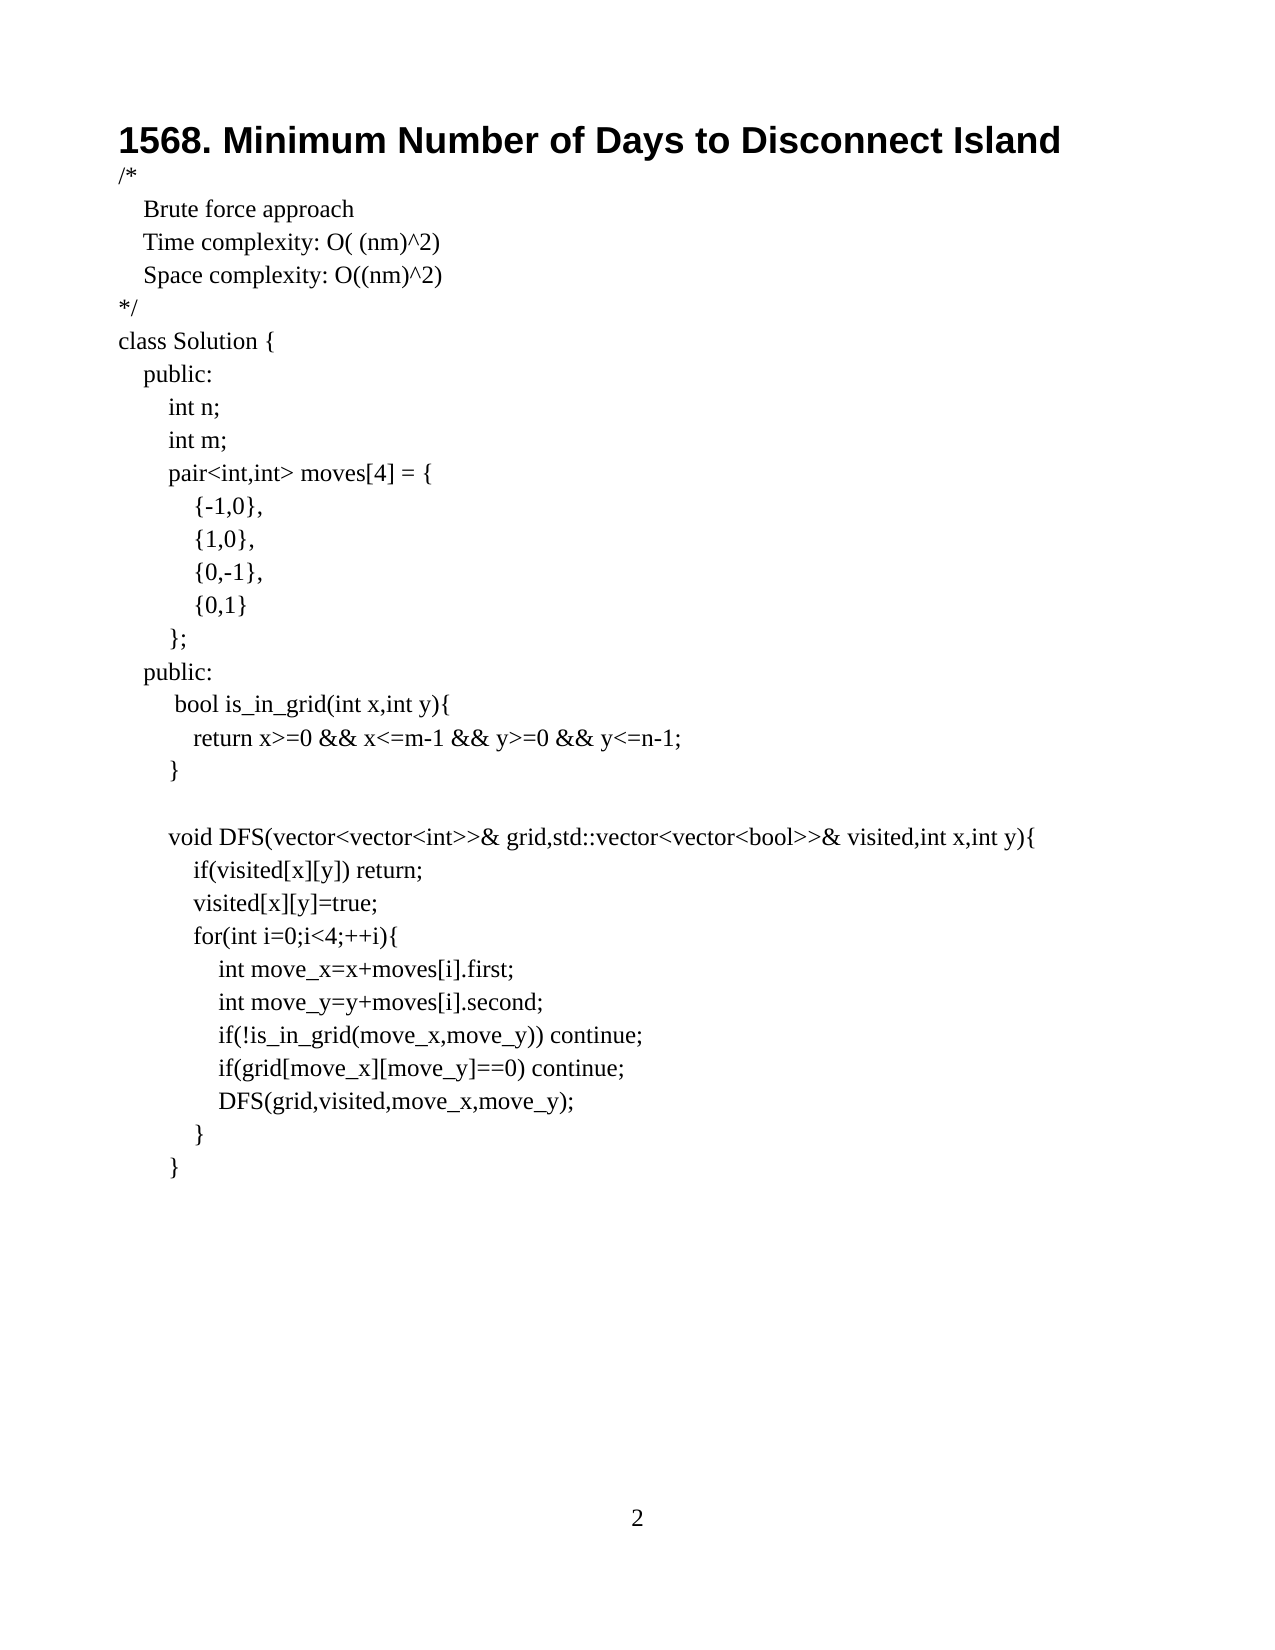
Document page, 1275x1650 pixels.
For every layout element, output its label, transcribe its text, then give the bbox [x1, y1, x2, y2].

text {-1,0}, [118, 491, 1157, 520]
text class Solution { [118, 326, 1157, 355]
text for(int i=0;i<4;++i){ [118, 921, 1157, 949]
text int move_y=y+moves[i].second; [118, 987, 1157, 1016]
text public: [118, 359, 1157, 388]
text {0,-1}, [118, 557, 1157, 586]
text if(!is_in_grid(move_x,move_y)) continue; [118, 1020, 1157, 1048]
text if(visited[x][y]) return; [118, 855, 1157, 883]
text {1,0}, [118, 524, 1157, 553]
text }; [118, 623, 1157, 652]
text Time complexity: O( (nm)^2) [118, 227, 1157, 256]
text int n; [118, 392, 1157, 421]
text } [118, 756, 1157, 784]
text } [118, 1152, 1157, 1181]
text void DFS(vector<vector<int>>& grid,std::vector<vector<bool>>& visited,int x,int y){ [118, 822, 1157, 850]
text bool is_in_grid(int x,int y){ [118, 689, 1157, 718]
text if(grid[move_x][move_y]==0) continue; [118, 1053, 1157, 1082]
text return x>=0 && x<=m-1 && y>=0 && y<=n-1; [118, 723, 1157, 751]
text DFS(grid,visited,move_x,move_y); [118, 1086, 1157, 1114]
text visited[x][y]=true; [118, 888, 1157, 916]
text } [118, 1119, 1157, 1148]
text /* [118, 161, 1157, 190]
text public: [118, 657, 1157, 685]
text Space complexity: O((nm)^2) [118, 260, 1157, 289]
text pair<int,int> moves[4] = { [118, 458, 1157, 487]
text Brute force approach [118, 194, 1157, 223]
text int move_x=x+moves[i].first; [118, 954, 1157, 982]
text {0,1} [118, 591, 1157, 619]
text int m; [118, 425, 1157, 454]
text */ [118, 293, 1157, 322]
subtitle 1568. Minimum Number of Days to Disconnect Island [118, 118, 1157, 161]
